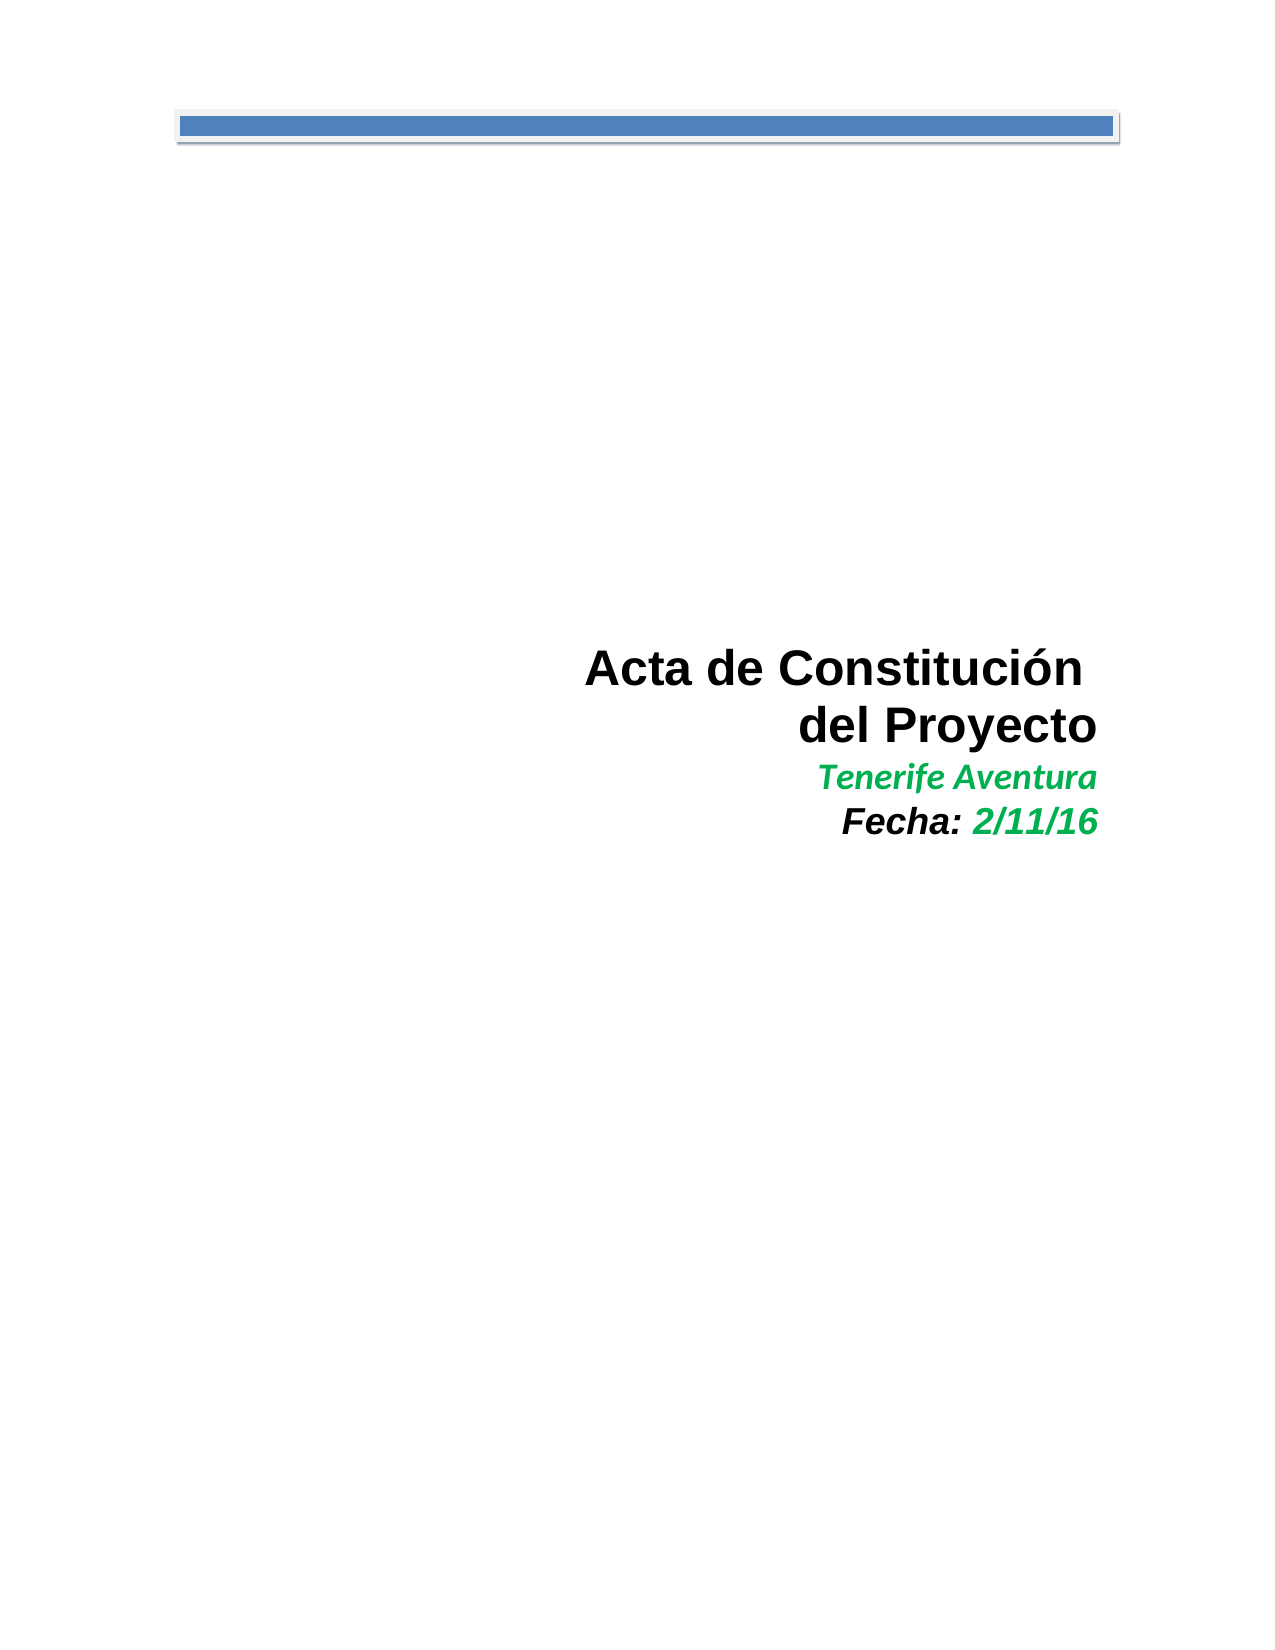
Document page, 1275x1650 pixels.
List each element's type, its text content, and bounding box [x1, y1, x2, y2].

text del Proyecto [177, 696, 1098, 753]
text Fecha: 2/11/16 [177, 799, 1098, 842]
text Acta de Constitución [177, 638, 1098, 696]
text Tenerife Aventura [177, 753, 1098, 799]
